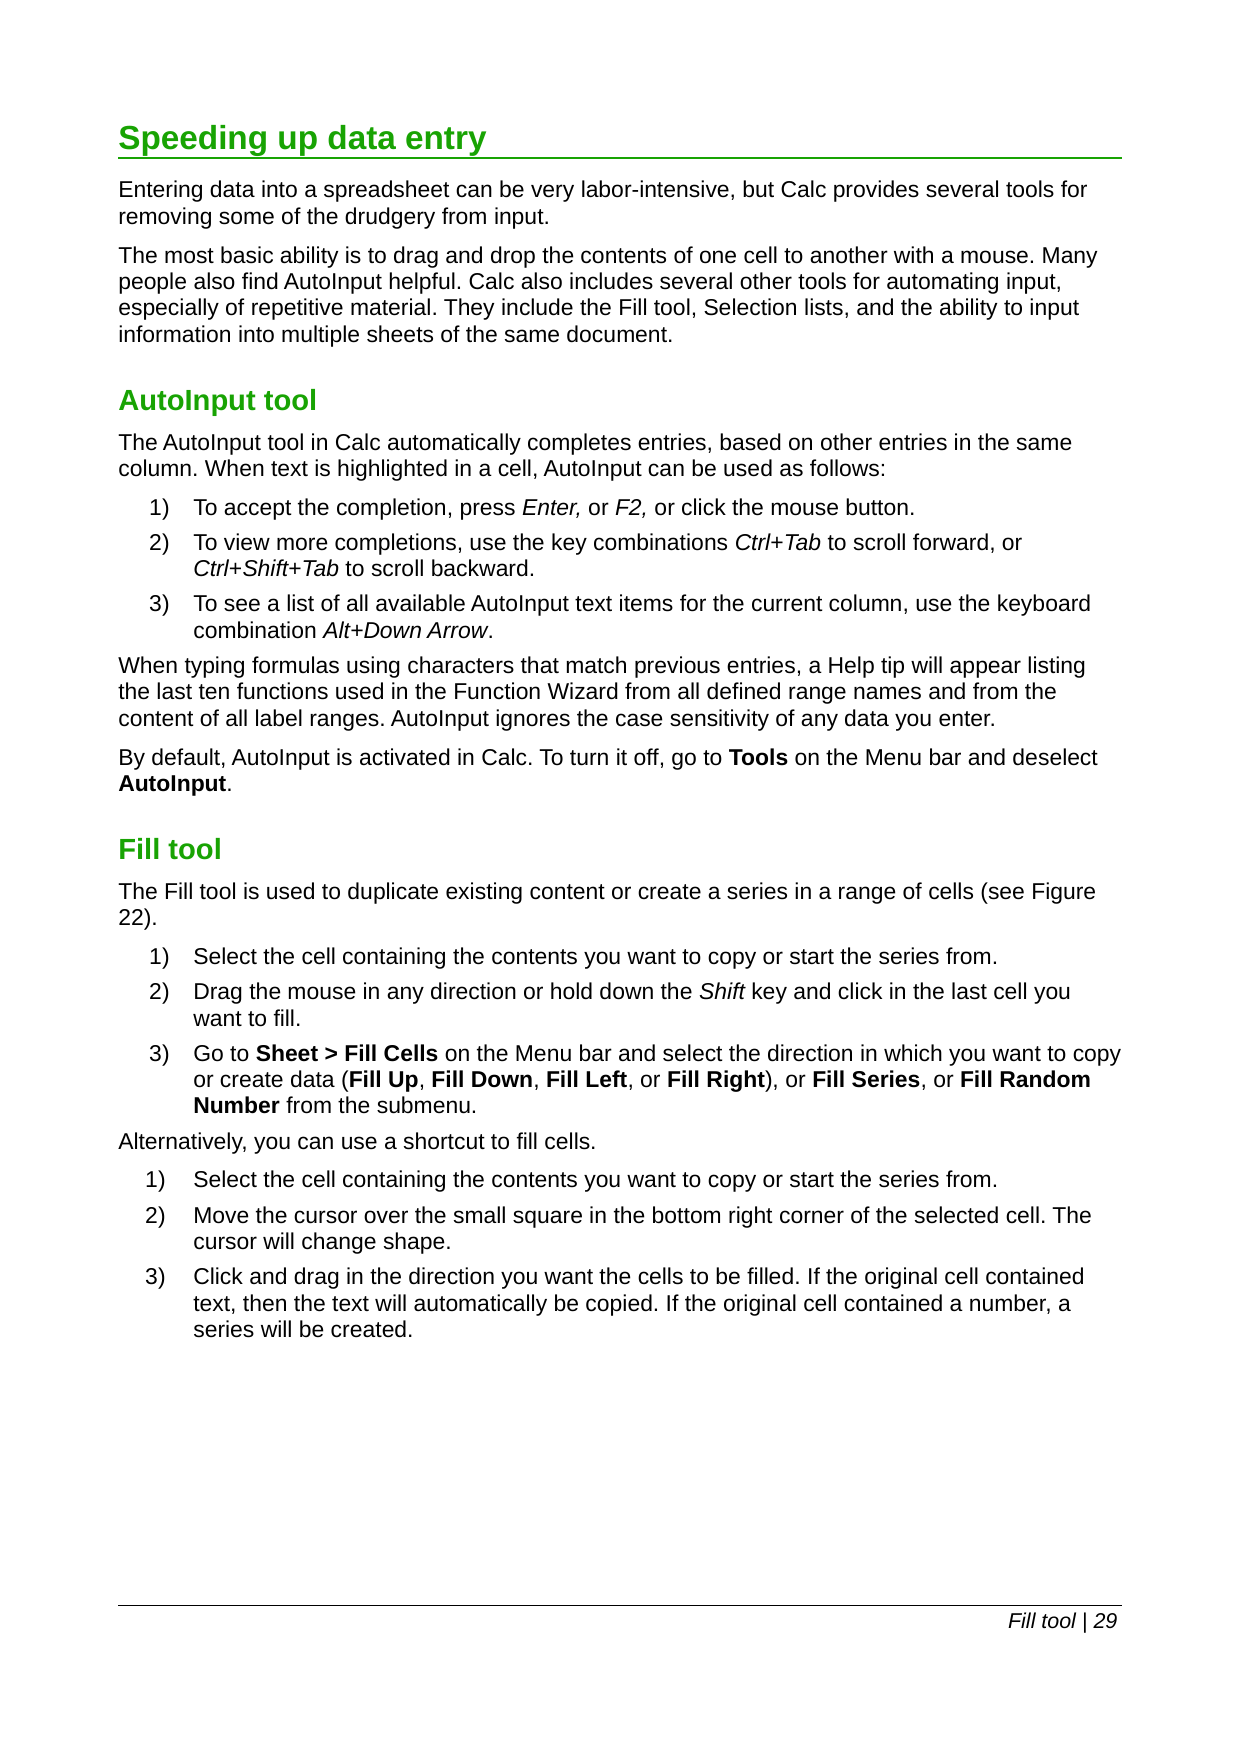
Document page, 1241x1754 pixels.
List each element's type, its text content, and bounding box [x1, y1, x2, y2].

text The Fill tool is used to duplicate existing content or create a series in a range of cells (see Figure 22). [118, 878, 1122, 930]
text Entering data into a spreadsheet can be very labor-intensive, but Calc provides several tools for removing some of the drudgery from input. [118, 176, 1122, 229]
text By default, AutoInput is activated in Calc. To turn it off, go to Tools on the Menu bar and deselect AutoInput. [118, 743, 1122, 796]
list Drag the mouse in any direction or hold down the Shift key and click in the last cell you want to fill. [169, 978, 1122, 1031]
list Click and drag in the direction you want the cells to be filled. If the original cell contained text, then the text will automatically be copied. If the original cell contained a number, a series will be created. [165, 1263, 1122, 1342]
list Select the cell containing the contents you want to copy or start the series from. [165, 1166, 1122, 1193]
subtitle AutoInput tool [118, 383, 1122, 417]
list Alternatively, you can use a shortcut to fill cells. [118, 1128, 1122, 1154]
text The AutoInput tool in Calc automatically completes entries, based on other entries in the same column. When text is highlighted in a cell, AutoInput can be used as follows: [118, 428, 1122, 481]
subtitle Fill tool [118, 832, 1122, 866]
text When typing formulas using characters that match previous entries, a Help tip will appear listing the last ten functions used in the Function Wizard from all defined range names and from the content of all label ranges. AutoInput ignores the case sensitivity of any data you enter. [118, 652, 1122, 731]
list To view more completions, use the key combinations Ctrl+Tab to scroll forward, or Ctrl+Shift+Tab to scroll backward. [169, 529, 1122, 582]
list Go to Sheet > Fill Cells on the Menu bar and select the direction in which you want to copy or create data (Fill Up, Fill Down, Fill Left, or Fill Right), or Fill Series, or Fill Random Number from the submenu. [169, 1040, 1122, 1119]
list Select the cell containing the contents you want to copy or start the series from. [169, 943, 1122, 969]
list To accept the completion, press Enter, or F2, or click the mouse button. [169, 494, 1122, 520]
list Move the cursor over the small square in the bottom right corner of the selected cell. The cursor will change shape. [165, 1202, 1122, 1254]
subtitle Speeding up data entry [118, 118, 1122, 157]
list To see a list of all available AutoInput text items for the current column, use the keyboard combination Alt+Down Arrow. [169, 590, 1122, 643]
text The most basic ability is to drag and drop the contents of one cell to another with a mouse. Many people also find AutoInput helpful. Calc also includes several other tools for automating input, especially of repetitive material. They include the Fill tool, Selection lists, and the ability to input information into multiple sheets of the same document. [118, 242, 1122, 347]
